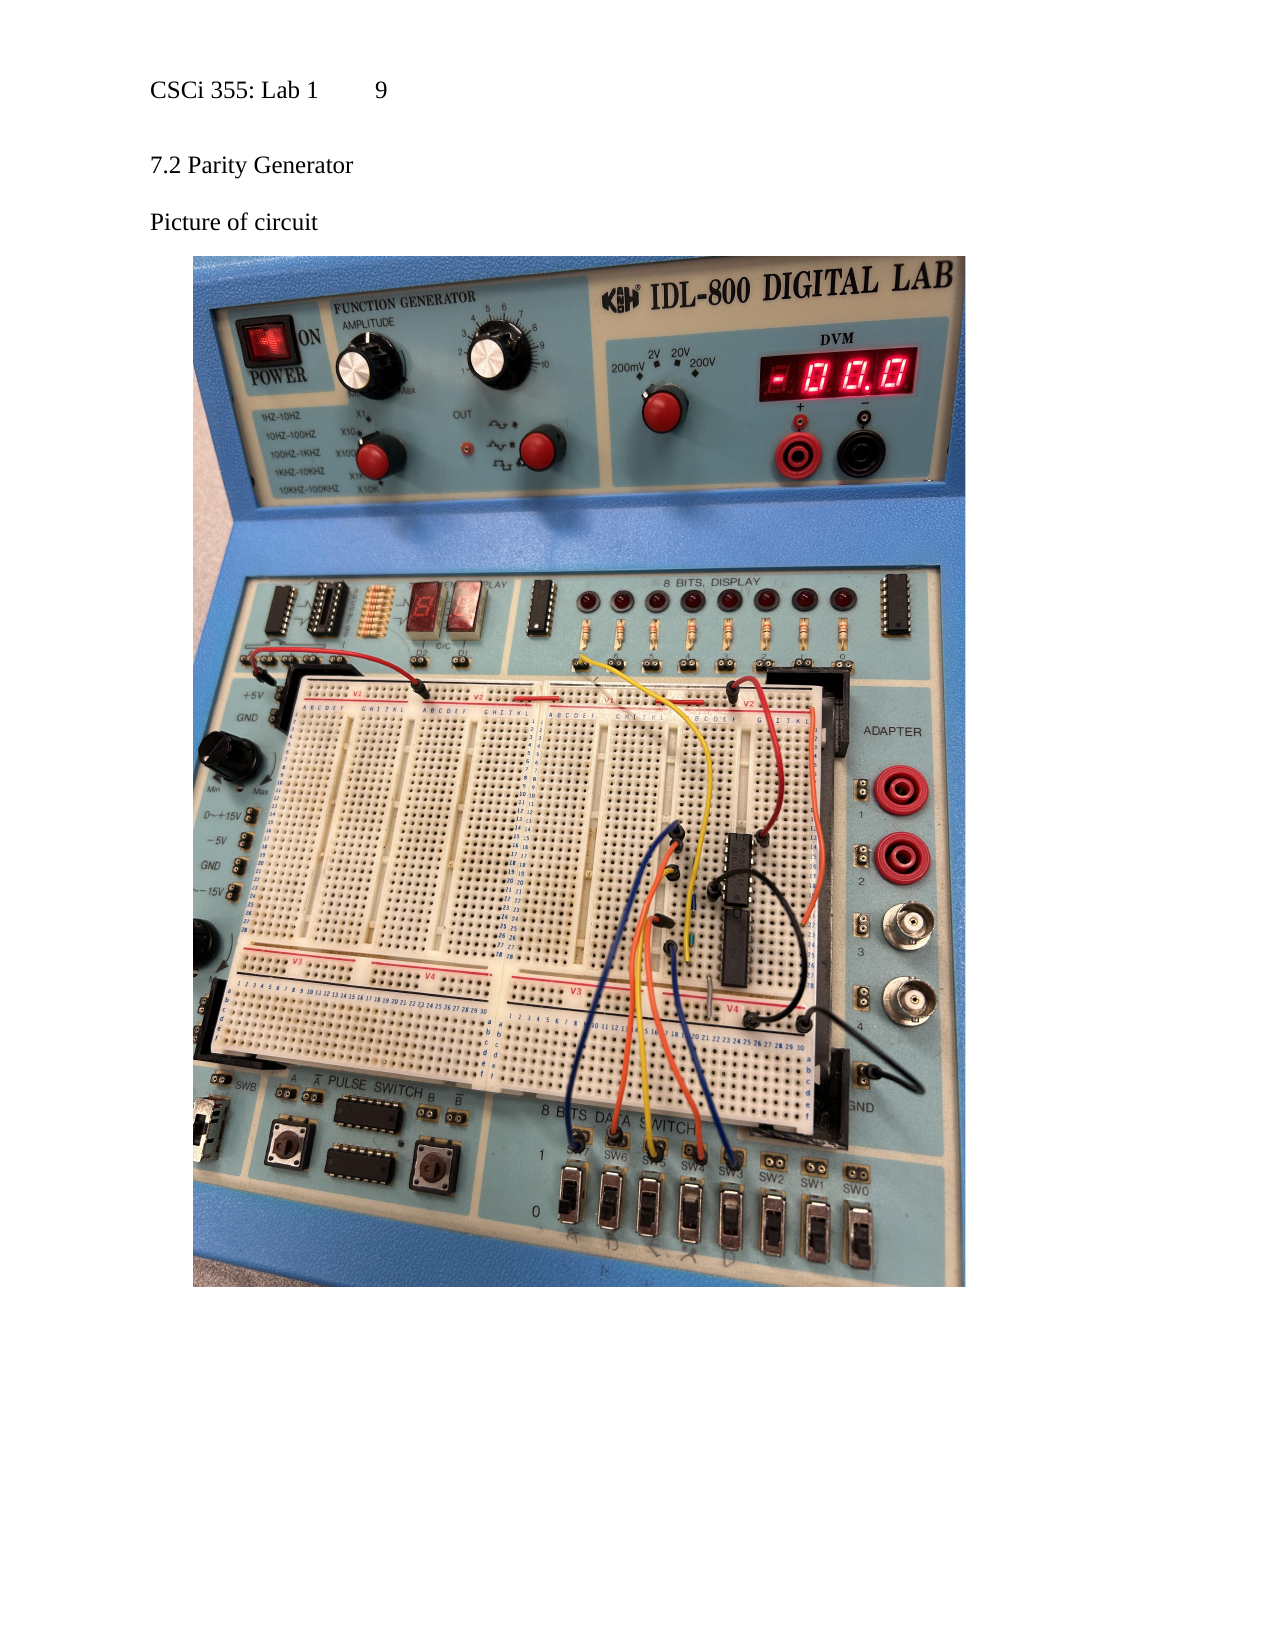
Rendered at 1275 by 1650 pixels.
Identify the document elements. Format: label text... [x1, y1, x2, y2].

text Picture of circuit [150, 207, 1125, 236]
text 7.2 Parity Generator [150, 150, 1125, 179]
picture [193, 256, 966, 1287]
